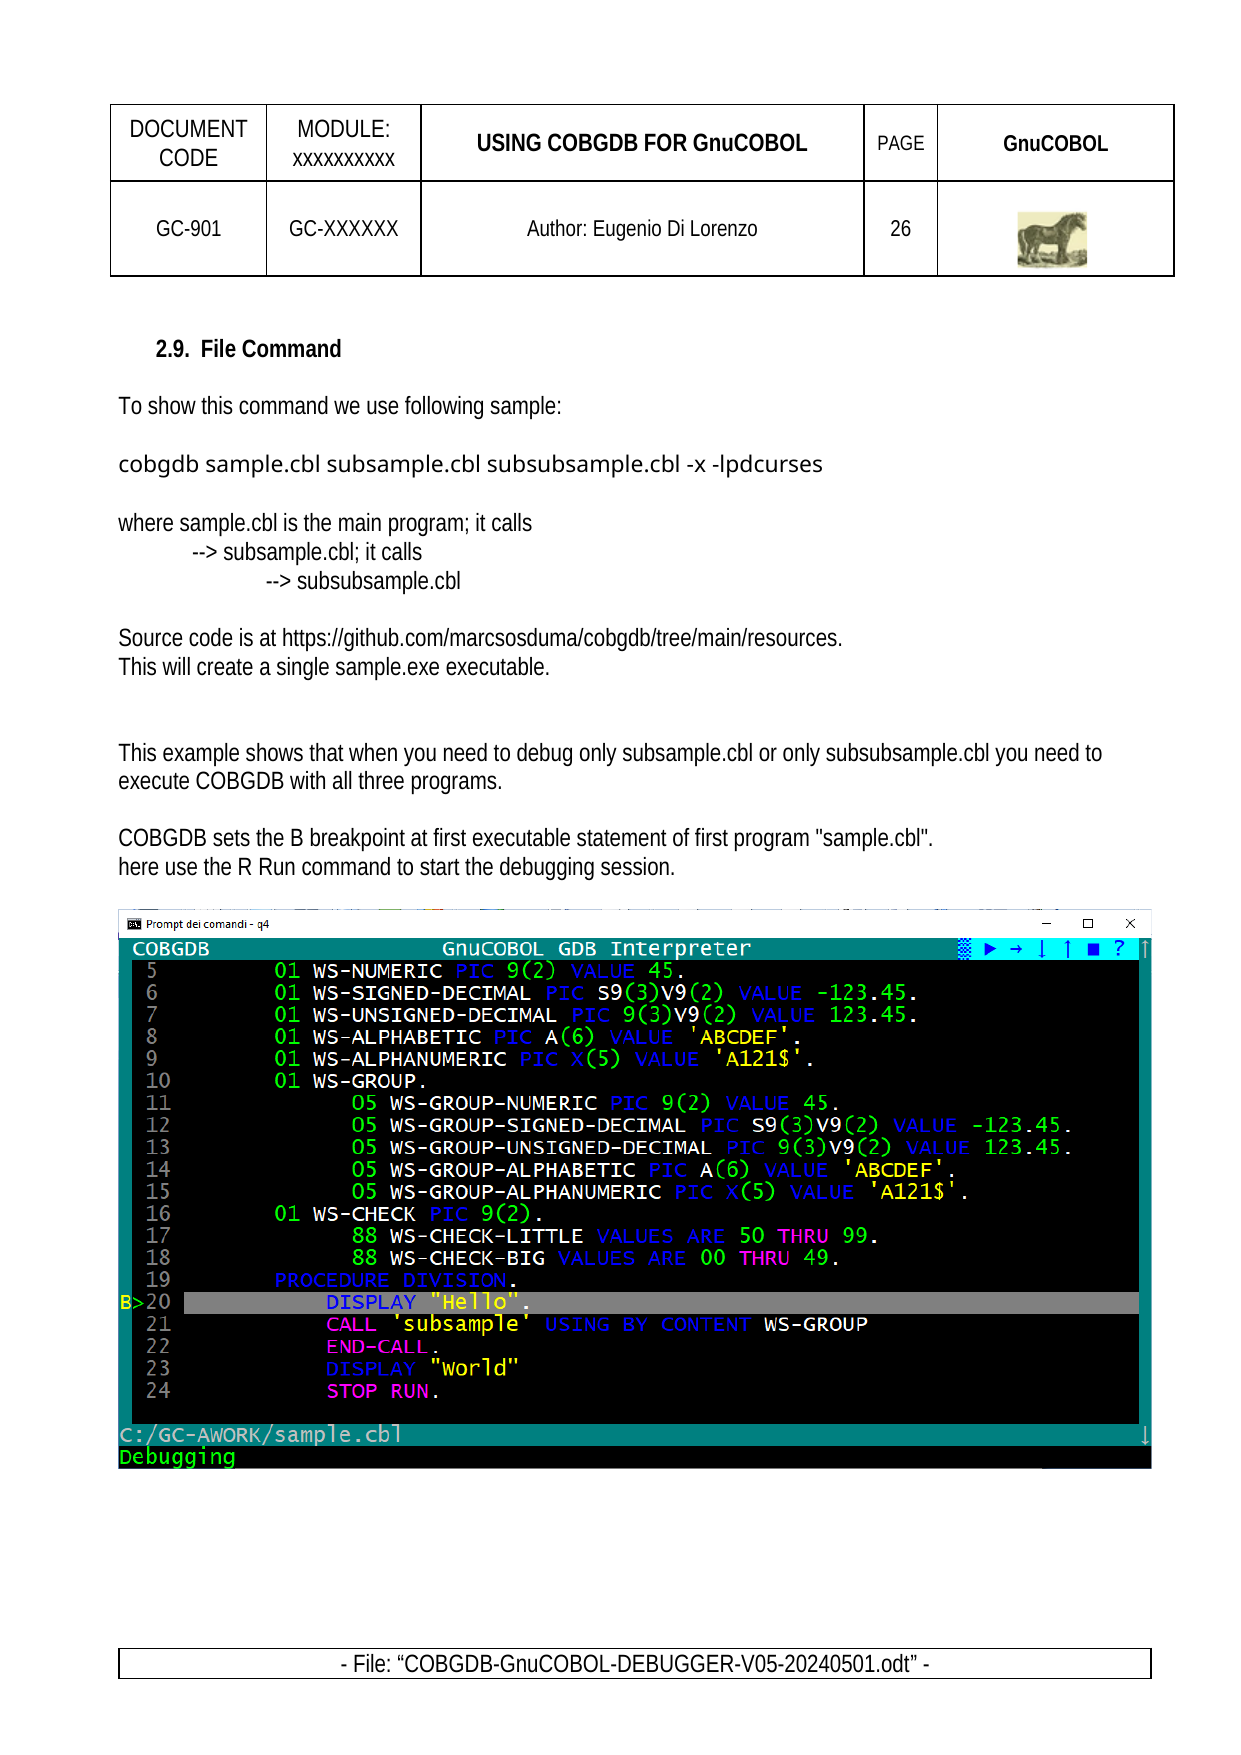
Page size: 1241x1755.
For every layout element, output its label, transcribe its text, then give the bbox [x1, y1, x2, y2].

text cobgdb sample.cbl subsample.cbl subsubsample.cbl -x -lpdcurses [118, 448, 1152, 480]
subtitle File Command [156, 334, 1152, 362]
text --> subsample.cbl; it calls [118, 537, 1152, 566]
text where sample.cbl is the main program; it calls [118, 508, 1152, 537]
text COBGDB sets the B breakpoint at first executable statement of first program "sample.cbl". [118, 823, 1152, 852]
text here use the R Run command to start the debugging session. [118, 852, 1152, 881]
text To show this command we use following sample: [118, 391, 1152, 420]
text This example shows that when you need to debug only subsample.cbl or only subsubsample.cbl you need to execute COBGDB with all three programs. [118, 737, 1152, 795]
text This will create a single sample.exe executable. [118, 652, 1152, 680]
text --> subsubsample.cbl [118, 566, 1152, 594]
text Source code is at https://github.com/marcsosduma/cobgdb/tree/main/resources. [118, 623, 1152, 652]
